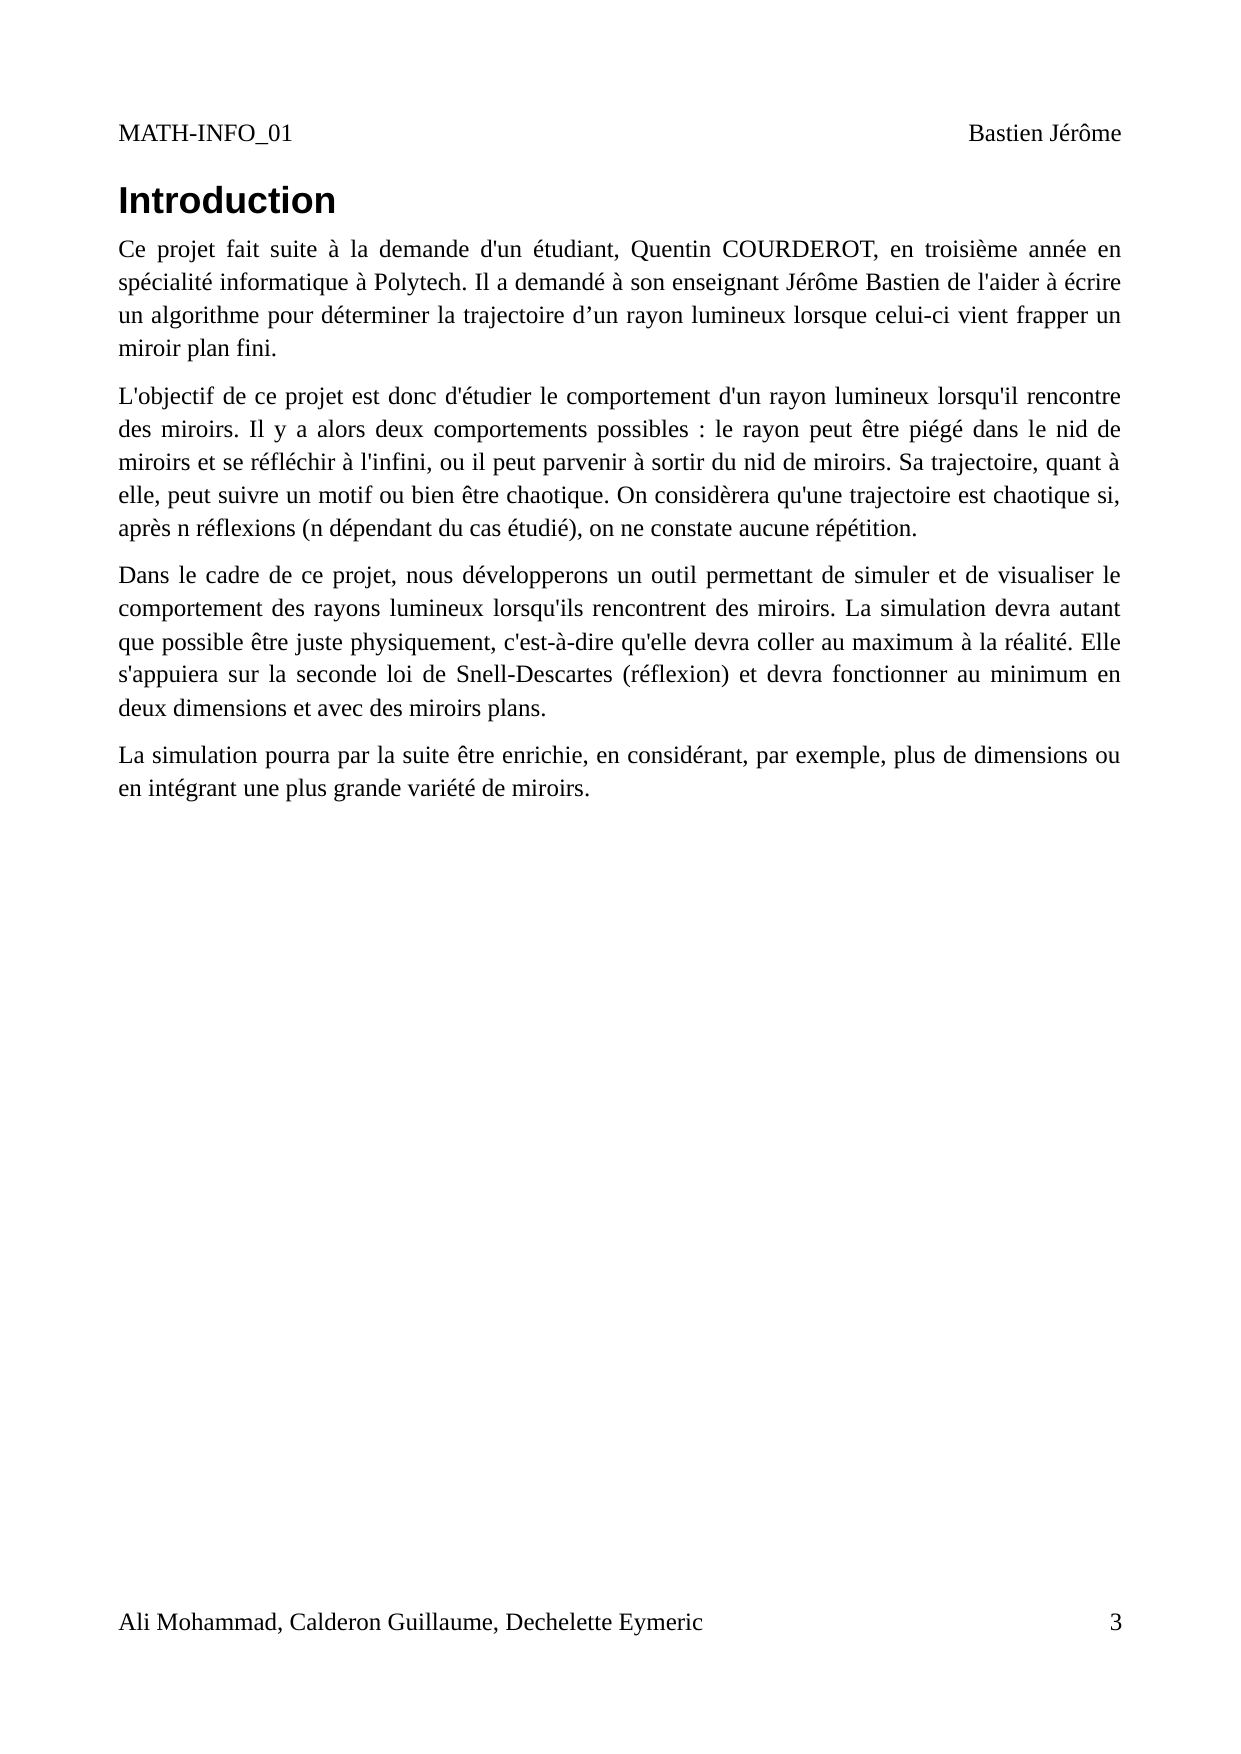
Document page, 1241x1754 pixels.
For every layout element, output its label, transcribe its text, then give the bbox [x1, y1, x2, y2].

text L'objectif de ce projet est donc d'étudier le comportement d'un rayon lumineux lorsqu'il rencontre des miroirs. Il y a alors deux comportements possibles : le rayon peut être piégé dans le nid de miroirs et se réfléchir à l'infini, ou il peut parvenir à sortir du nid de miroirs. Sa trajectoire, quant à elle, peut suivre un motif ou bien être chaotique. On considèrera qu'une trajectoire est chaotique si, après n réflexions (n dépendant du cas étudié), on ne constate aucune répétition. [118, 381, 1122, 542]
text La simulation pourra par la suite être enrichie, en considérant, par exemple, plus de dimensions ou en intégrant une plus grande variété de miroirs. [118, 740, 1122, 802]
subtitle Introduction [118, 178, 1122, 222]
text Dans le cadre de ce projet, nous développerons un outil permettant de simuler et de visualiser le comportement des rayons lumineux lorsqu'ils rencontrent des miroirs. La simulation devra autant que possible être juste physiquement, c'est-à-dire qu'elle devra coller au maximum à la réalité. Elle s'appuiera sur la seconde loi de Snell-Descartes (réflexion) et devra fonctionner au minimum en deux dimensions et avec des miroirs plans. [118, 561, 1122, 721]
text Ce projet fait suite à la demande d'un étudiant, Quentin COURDEROT, en troisième année en spécialité informatique à Polytech. Il a demandé à son enseignant Jérôme Bastien de l'aider à écrire un algorithme pour déterminer la trajectoire d’un rayon lumineux lorsque celui-ci vient frapper un miroir plan fini. [118, 234, 1122, 362]
